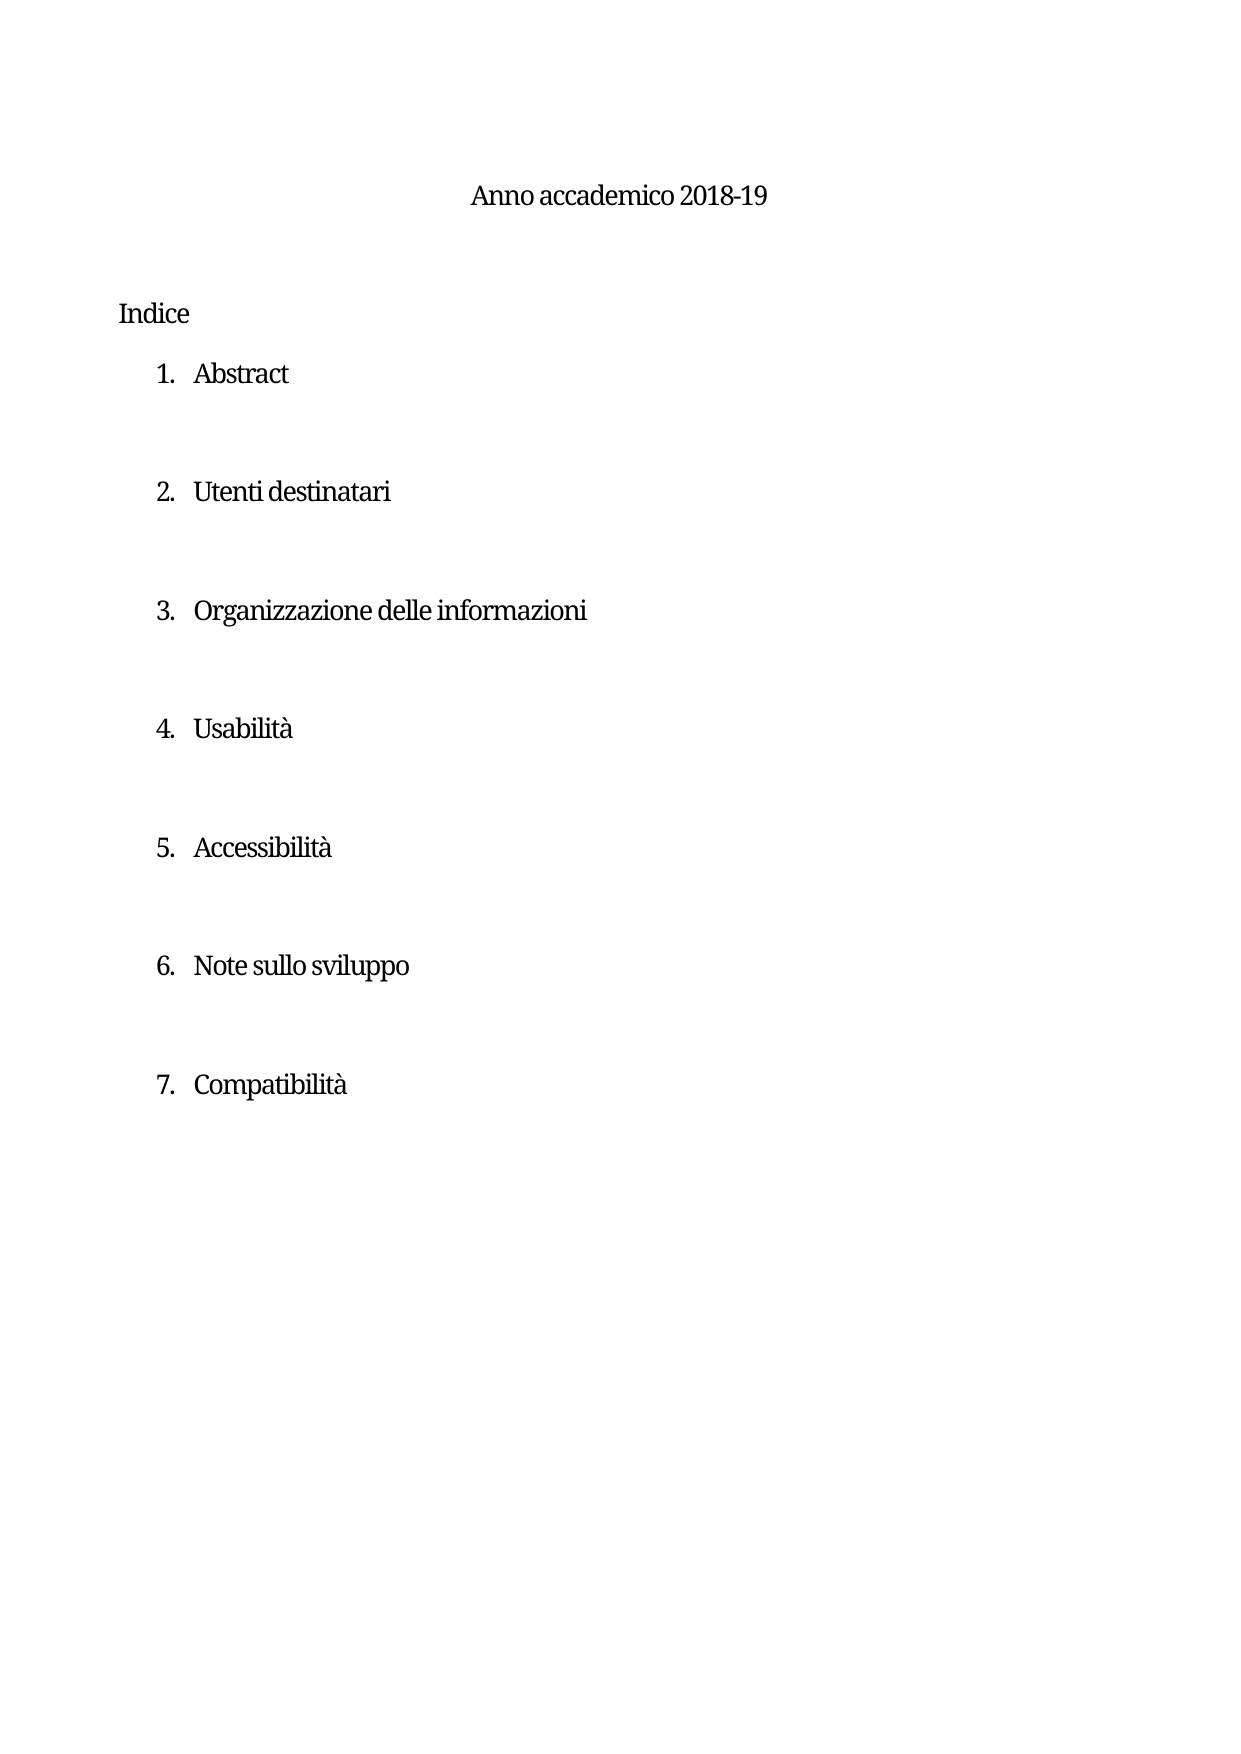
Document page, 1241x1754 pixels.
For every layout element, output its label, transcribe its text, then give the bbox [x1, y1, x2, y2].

list Abstract [156, 354, 1122, 391]
list Organizzazione delle informazioni [156, 591, 1122, 628]
text Indice [118, 295, 1122, 332]
text Anno accademico 2018-19 [118, 176, 1122, 213]
list Accessibilità [156, 828, 1122, 865]
list Note sullo sviluppo [156, 947, 1122, 984]
list Compatibilità [156, 1065, 1122, 1102]
list Usabilità [156, 710, 1122, 747]
list Utenti destinatari [156, 473, 1122, 509]
